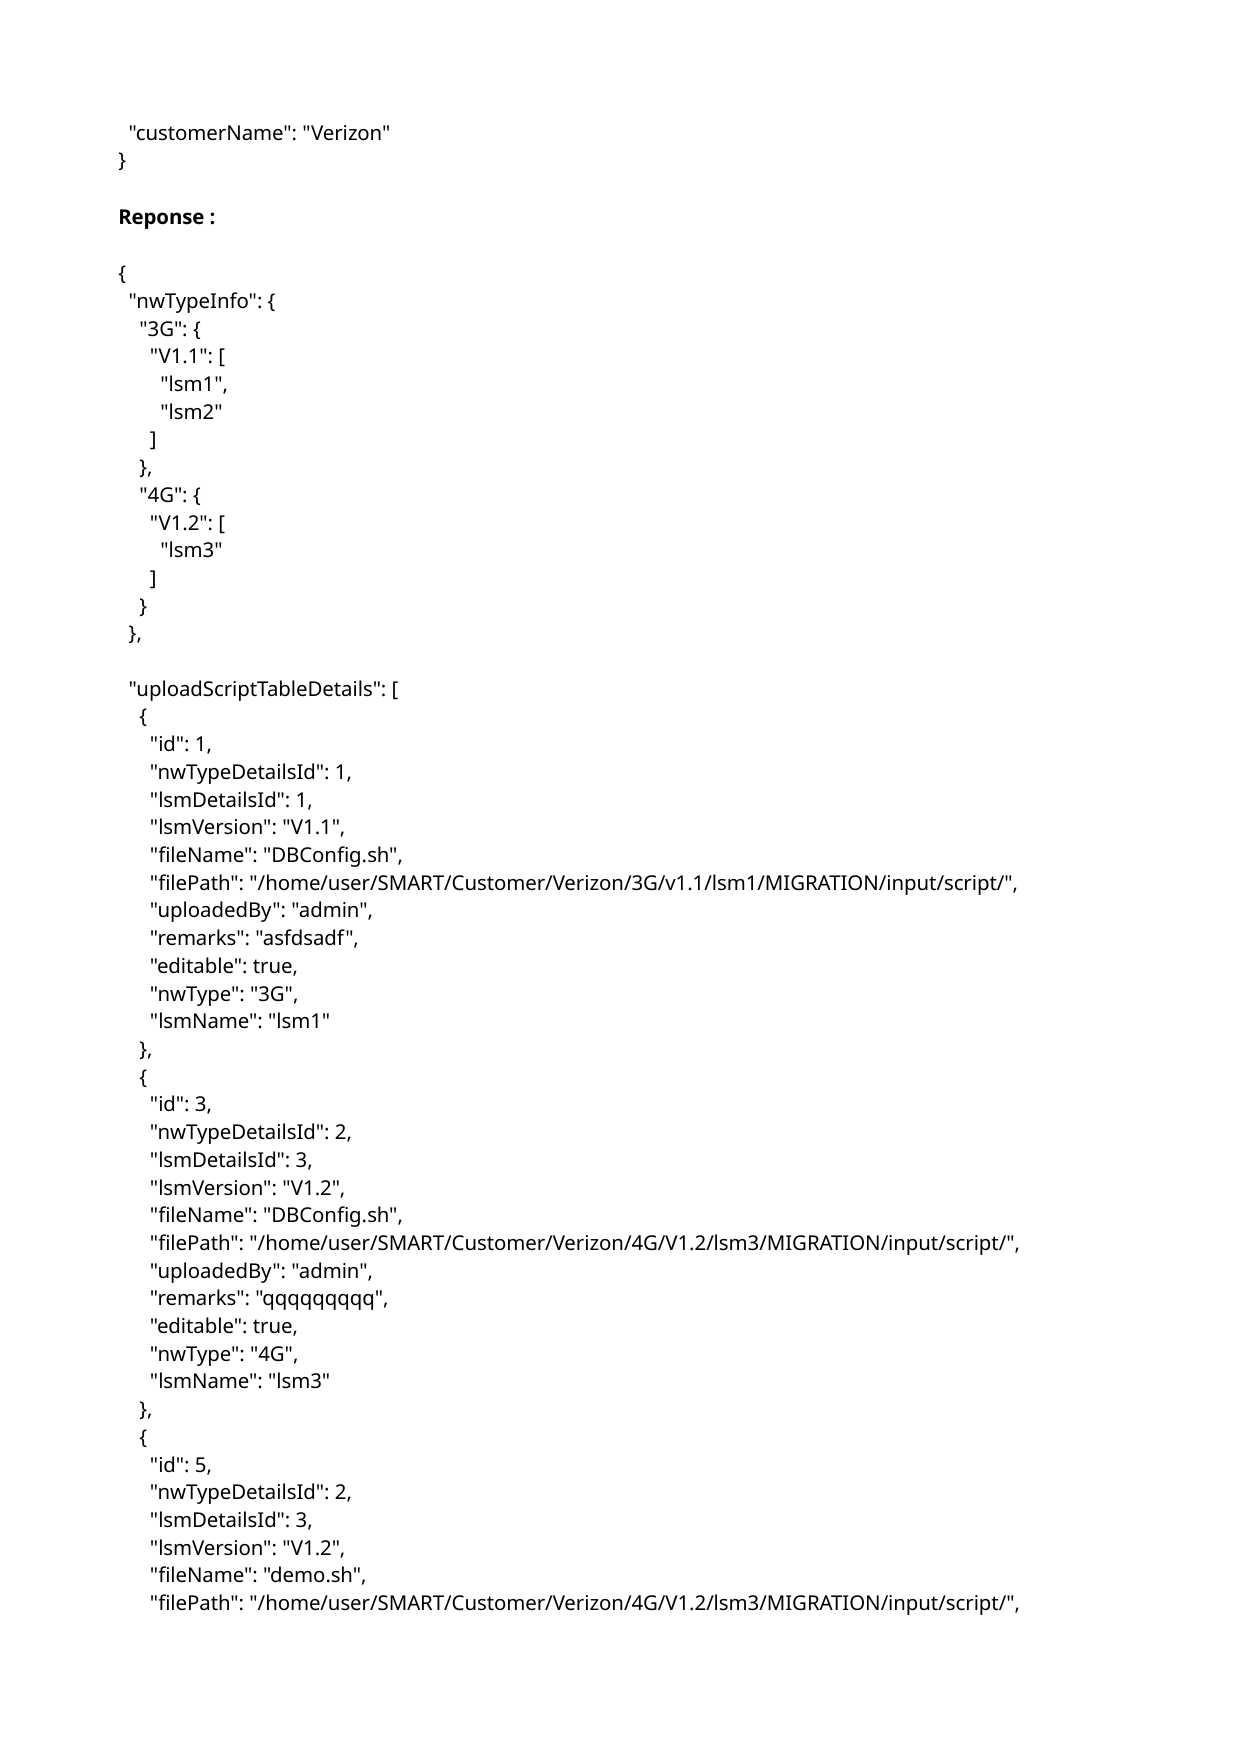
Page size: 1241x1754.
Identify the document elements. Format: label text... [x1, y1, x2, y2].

text "nwType": "4G", [118, 1339, 1122, 1367]
text "editable": true, [118, 951, 1122, 979]
text ] [118, 563, 1122, 591]
text "lsm1", [118, 369, 1122, 397]
text Reponse : [118, 202, 1122, 230]
text { [118, 702, 1122, 730]
text { [118, 1062, 1122, 1090]
text "V1.2": [ [118, 508, 1122, 536]
text "V1.1": [ [118, 342, 1122, 369]
text "fileName": "DBConfig.sh", [118, 1201, 1122, 1228]
text "uploadScriptTableDetails": [ [118, 674, 1122, 702]
text }, [118, 453, 1122, 480]
text "editable": true, [118, 1312, 1122, 1339]
text "id": 3, [118, 1090, 1122, 1118]
text ] [118, 425, 1122, 453]
text "3G": { [118, 314, 1122, 342]
text "nwTypeDetailsId": 2, [118, 1478, 1122, 1506]
text "fileName": "demo.sh", [118, 1561, 1122, 1589]
text }, [118, 1395, 1122, 1422]
text "remarks": "asfdsadf", [118, 924, 1122, 951]
text "lsm2" [118, 397, 1122, 425]
text "customerName": "Verizon" [118, 118, 1122, 146]
text "nwTypeInfo": { [118, 286, 1122, 314]
text "lsm3" [118, 536, 1122, 563]
text "4G": { [118, 480, 1122, 508]
text } [118, 146, 1122, 173]
text "uploadedBy": "admin", [118, 1256, 1122, 1284]
text "remarks": "qqqqqqqqq", [118, 1284, 1122, 1312]
text } [118, 591, 1122, 619]
text "id": 1, [118, 730, 1122, 757]
text "lsmVersion": "V1.1", [118, 813, 1122, 841]
text "fileName": "DBConfig.sh", [118, 841, 1122, 868]
text "lsmName": "lsm3" [118, 1367, 1122, 1395]
text "lsmVersion": "V1.2", [118, 1533, 1122, 1561]
text "lsmDetailsId": 3, [118, 1145, 1122, 1173]
text "lsmDetailsId": 3, [118, 1506, 1122, 1533]
text "filePath": "/home/user/SMART/Customer/Verizon/4G/V1.2/lsm3/MIGRATION/input/script/", [118, 1589, 1122, 1616]
text }, [118, 1034, 1122, 1062]
text "nwTypeDetailsId": 1, [118, 757, 1122, 785]
text "filePath": "/home/user/SMART/Customer/Verizon/4G/V1.2/lsm3/MIGRATION/input/script/", [118, 1228, 1122, 1256]
text { [118, 259, 1122, 286]
text "nwTypeDetailsId": 2, [118, 1118, 1122, 1145]
text "nwType": "3G", [118, 979, 1122, 1007]
text "filePath": "/home/user/SMART/Customer/Verizon/3G/v1.1/lsm1/MIGRATION/input/script/", [118, 868, 1122, 896]
text "lsmVersion": "V1.2", [118, 1173, 1122, 1201]
text "uploadedBy": "admin", [118, 896, 1122, 924]
text "lsmName": "lsm1" [118, 1007, 1122, 1034]
text "id": 5, [118, 1450, 1122, 1478]
text }, [118, 619, 1122, 647]
text { [118, 1422, 1122, 1450]
text "lsmDetailsId": 1, [118, 785, 1122, 813]
